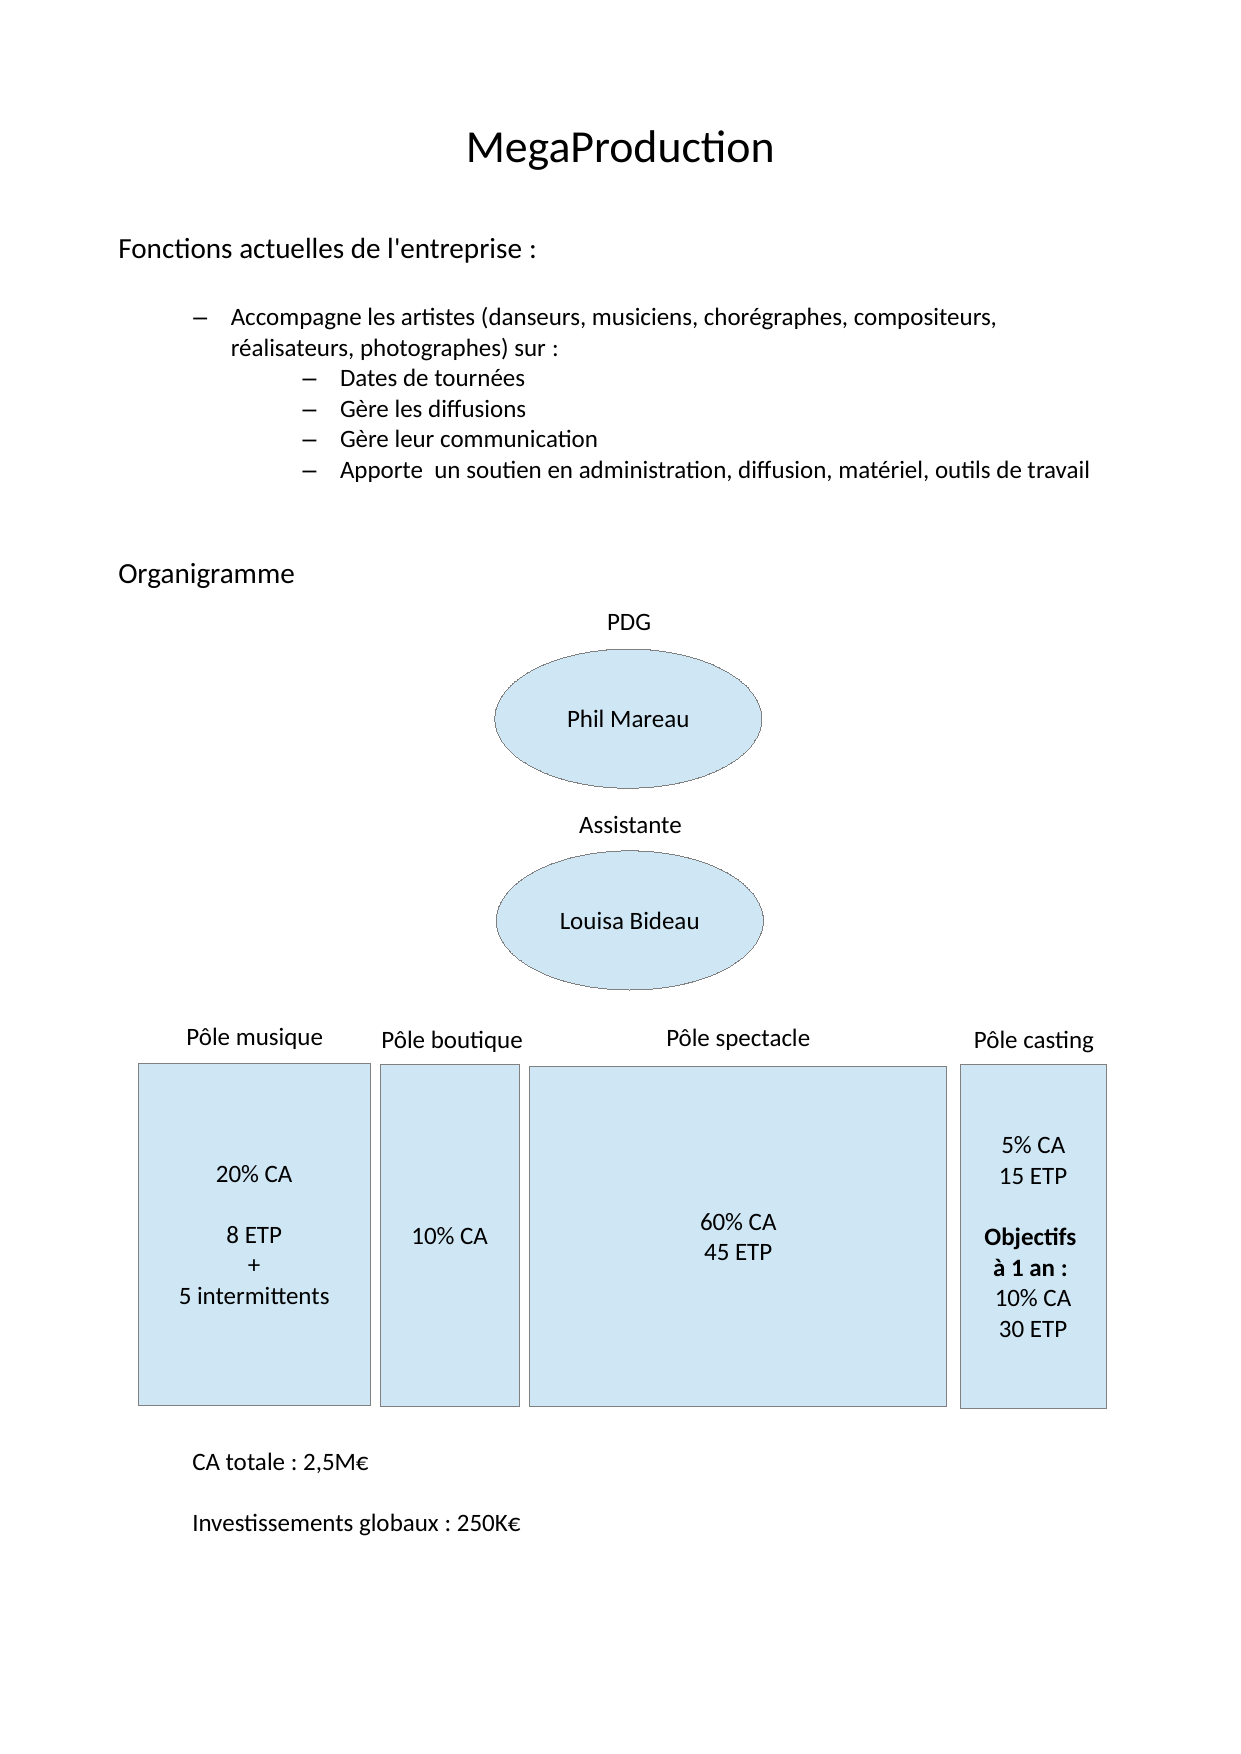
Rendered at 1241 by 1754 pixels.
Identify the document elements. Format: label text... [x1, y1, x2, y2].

text Organigramme [118, 556, 1122, 591]
list Dates de tournées [302, 362, 1122, 393]
text MegaProduction [118, 118, 1122, 174]
text Investissements globaux : 250K€ [118, 1507, 1122, 1537]
text CA totale : 2,5M€ [118, 1446, 1122, 1476]
list Accompagne les artistes (danseurs, musiciens, chorégraphes, compositeurs, réalisateurs, photographes) sur : [193, 301, 1122, 362]
list Gère les diffusions [302, 393, 1122, 423]
list Apporte un soutien en administration, diffusion, matériel, outils de travail [302, 454, 1122, 484]
text Fonctions actuelles de l'entreprise : [118, 230, 1122, 266]
list Gère leur communication [302, 423, 1122, 454]
